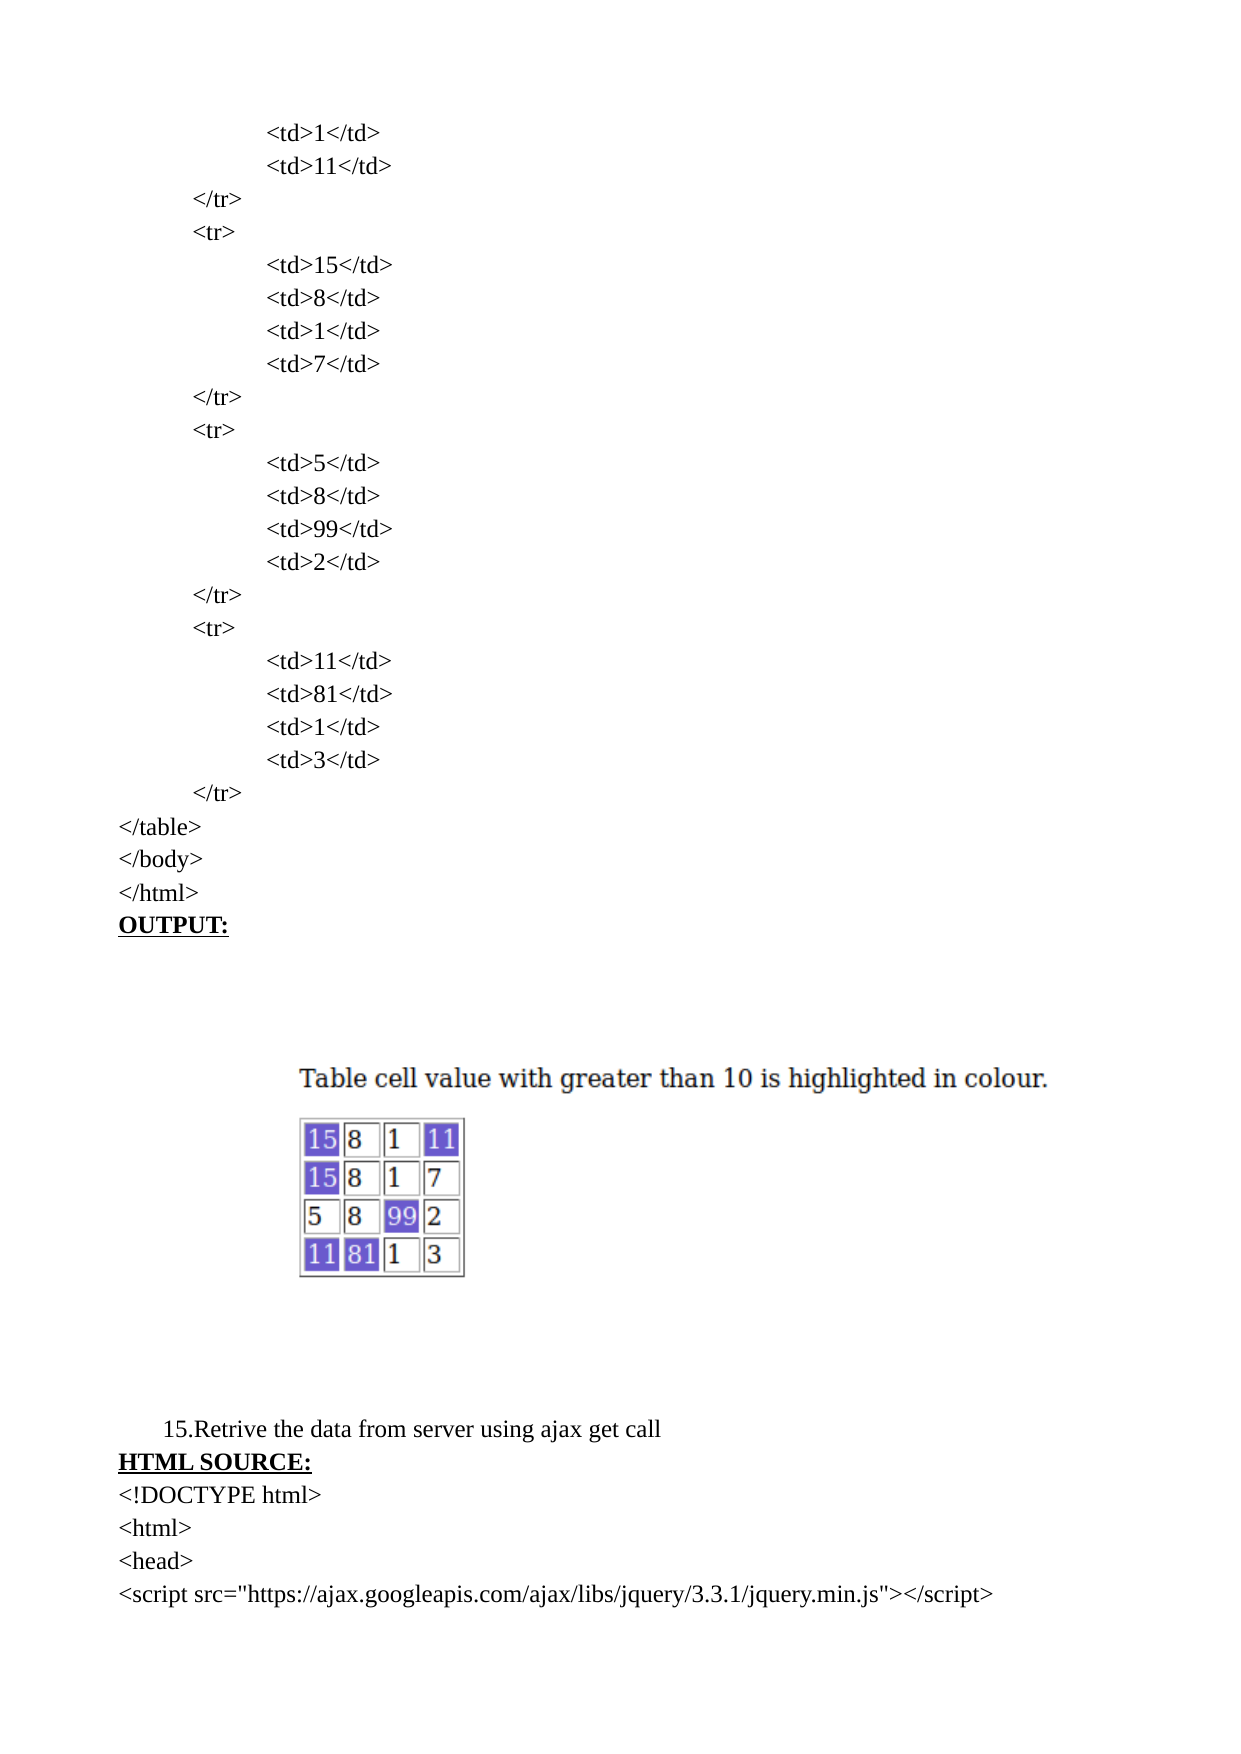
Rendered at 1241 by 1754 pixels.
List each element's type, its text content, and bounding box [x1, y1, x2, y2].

text <td>7</td> [118, 349, 1122, 378]
text </tr> [118, 778, 1122, 807]
text <td>11</td> [118, 151, 1122, 180]
text <html> [118, 1513, 1122, 1542]
text <!DOCTYPE html> [118, 1480, 1122, 1509]
text <td>2</td> [118, 547, 1122, 576]
text <td>8</td> [118, 481, 1122, 510]
text <tr> [118, 217, 1122, 246]
text </html> OUTPUT: [118, 878, 1122, 939]
text </tr> [118, 580, 1122, 609]
text <td>15</td> [118, 250, 1122, 279]
list Retrive the data from server using ajax get call [162, 1414, 1122, 1443]
text <td>11</td> [118, 646, 1122, 675]
text </body> [118, 844, 1122, 873]
text <tr> [118, 613, 1122, 642]
text <td>1</td> [118, 712, 1122, 741]
text <script src="https://ajax.googleapis.com/ajax/libs/jquery/3.3.1/jquery.min.js"></script> [118, 1579, 1122, 1608]
text </tr> [118, 382, 1122, 411]
text <td>1</td> [118, 316, 1122, 345]
text <head> [118, 1546, 1122, 1575]
text <td>1</td> [118, 118, 1122, 147]
text HTML SOURCE: [118, 1447, 1122, 1476]
text <td>3</td> [118, 746, 1122, 774]
picture [102, 1017, 1107, 1377]
text <tr> [118, 415, 1122, 444]
text </table> [118, 812, 1122, 840]
text <td>99</td> [118, 514, 1122, 543]
text <td>8</td> [118, 283, 1122, 312]
text <td>5</td> [118, 448, 1122, 477]
text </tr> [118, 184, 1122, 213]
text <td>81</td> [118, 679, 1122, 708]
